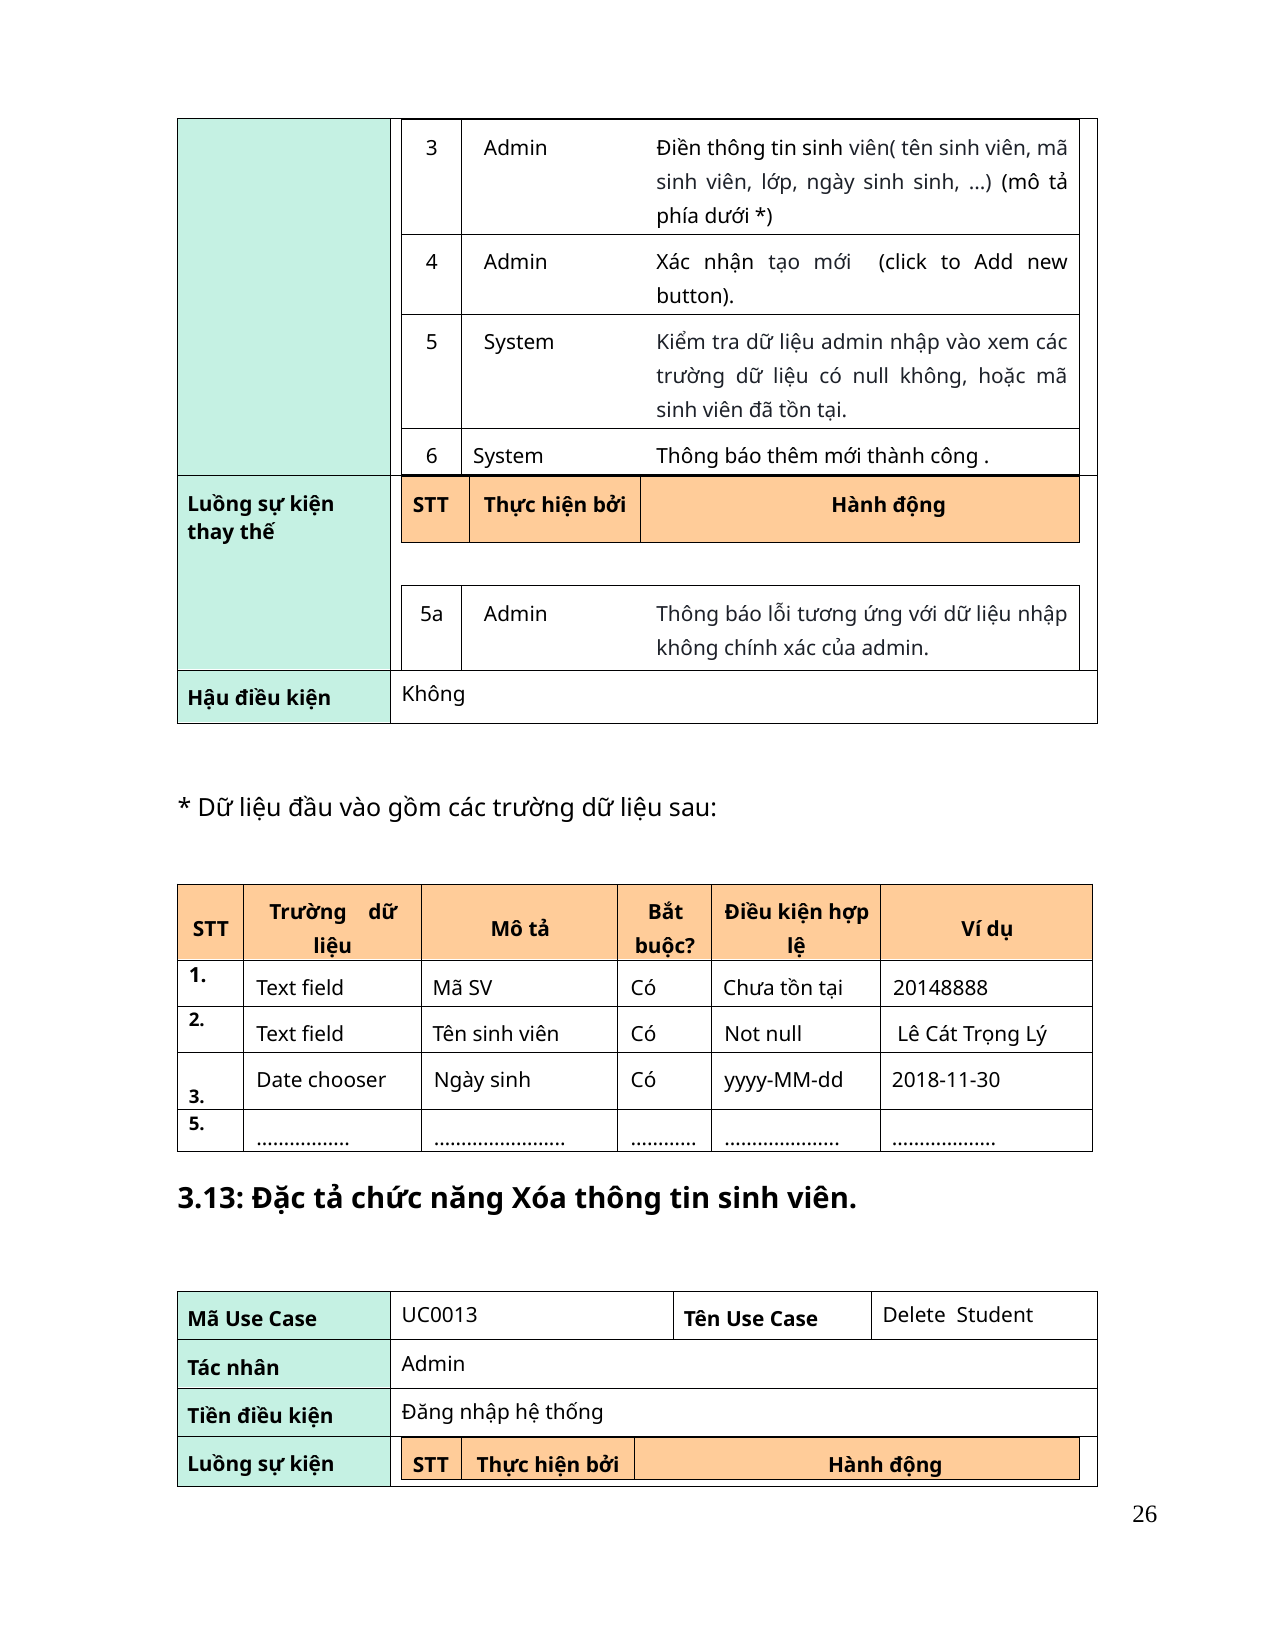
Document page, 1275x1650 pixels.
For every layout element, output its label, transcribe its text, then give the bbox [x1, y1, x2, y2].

table_cell …………………... [422, 1110, 617, 1151]
table_cell Not null [712, 1007, 880, 1052]
table_cell Admin [462, 235, 634, 314]
table_cell ………………... [712, 1110, 880, 1151]
table_cell …………….. [244, 1110, 421, 1151]
table_cell 5. [178, 1110, 243, 1151]
table_cell Admin [391, 1340, 1097, 1387]
table_cell 1. [178, 961, 243, 1006]
table_cell Đăng nhập hệ thống [391, 1389, 1097, 1436]
table_cell Chưa tồn tại [712, 961, 880, 1006]
table_header UC0013 [391, 1292, 673, 1339]
table_cell System [462, 429, 634, 474]
table_cell 2. [178, 1007, 243, 1052]
table_header Mã Use Case [178, 1292, 390, 1339]
table_header Thông báo lỗi tương ứng với dữ liệu nhập không chính xác của admin. [634, 586, 1079, 669]
table_cell 4 [402, 235, 461, 314]
table_cell [1080, 119, 1097, 475]
table_header Hành động [635, 1438, 1079, 1479]
table_cell Hậu điều kiện [178, 671, 390, 722]
table_header Hành động [641, 477, 1079, 542]
table_cell 5 [402, 315, 461, 428]
table_cell Kiểm tra dữ liệu admin nhập vào xem các trường dữ liệu có null không, hoặc mã sinh viên đã tồn tại. [634, 315, 1079, 428]
table_cell 20148888 [881, 961, 1092, 1006]
table_cell Text field [244, 1007, 421, 1052]
table_header Thực hiện bởi [462, 1438, 634, 1479]
table_cell 2018-11-30 [881, 1053, 1092, 1109]
table_cell Tên sinh viên [422, 1007, 617, 1052]
table_header Điều kiện hợp lệ [712, 885, 880, 959]
table_cell Text field [244, 961, 421, 1006]
table_cell [391, 476, 1097, 669]
table_cell ………... [618, 1110, 711, 1151]
table_header Ví dụ [881, 885, 1092, 959]
table_cell Thông báo thêm mới thành công . [634, 429, 1079, 474]
table_header STT [402, 1438, 461, 1479]
table_cell Mã SV [422, 961, 617, 1006]
table_cell Có [618, 1007, 711, 1052]
table_header Admin [462, 586, 634, 669]
table_cell 3. [178, 1053, 243, 1109]
table_header STT [402, 477, 469, 542]
table_header Bắt buộc? [618, 885, 711, 959]
table_cell Không [391, 671, 1097, 722]
table_cell Lê Cát Trọng Lý [881, 1007, 1092, 1052]
table_header Mô tả [422, 885, 617, 959]
table_cell Luồng sự kiện thay thế [178, 476, 390, 669]
table_cell Có [618, 961, 711, 1006]
table_cell Date chooser [244, 1053, 421, 1109]
table_cell Có [618, 1053, 711, 1109]
table_header Trường dữ liệu [244, 885, 421, 959]
table_header Thực hiện bởi [470, 477, 640, 542]
subtitle 3.13: Đặc tả chức năng Xóa thông tin sinh viên. [177, 1177, 1157, 1217]
table_cell System [462, 315, 634, 428]
table_cell yyyy-MM-dd [712, 1053, 880, 1109]
table_cell Điền thông tin sinh viên( tên sinh viên, mã sinh viên, lớp, ngày sinh sinh, ...) (mô tả phía dưới *) [634, 120, 1079, 233]
table_cell [178, 119, 390, 475]
table_cell Admin [462, 120, 634, 233]
table_cell Luồng sự kiện [178, 1437, 390, 1486]
table_cell Xác nhận tạo mới (click to Add new button). [634, 235, 1079, 314]
text * Dữ liệu đầu vào gồm các trường dữ liệu sau: [177, 789, 1157, 823]
table_cell Ngày sinh [422, 1053, 617, 1109]
table_header 5a [402, 586, 461, 669]
table_header Tên Use Case [674, 1292, 871, 1339]
table_header Delete Student [872, 1292, 1097, 1339]
table_cell [391, 1437, 1097, 1486]
table_cell [391, 119, 401, 475]
table_cell 6 [402, 429, 461, 474]
table_header STT [178, 885, 243, 959]
table_cell Tác nhân [178, 1340, 390, 1387]
table_cell 3 [402, 120, 461, 233]
table_cell ………………. [881, 1110, 1092, 1151]
table_cell Tiền điều kiện [178, 1389, 390, 1436]
